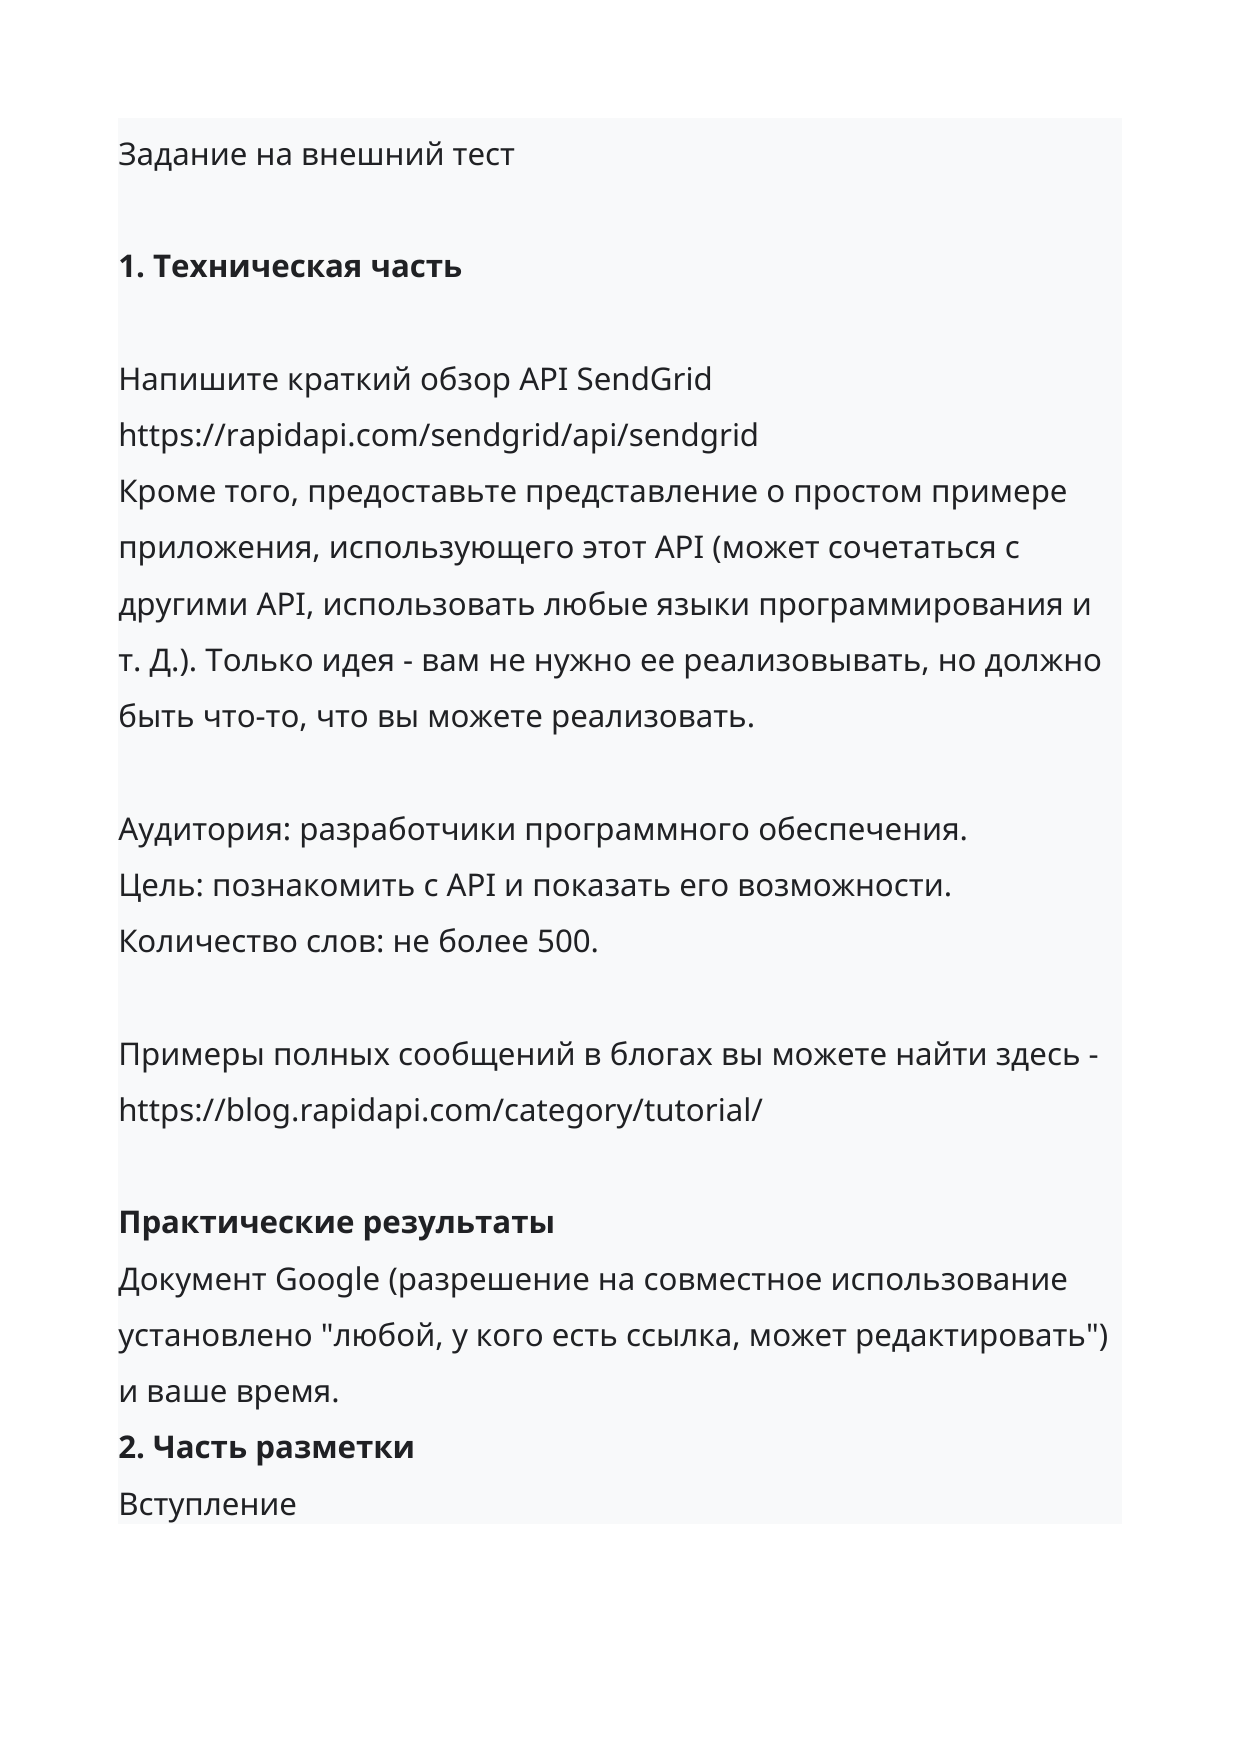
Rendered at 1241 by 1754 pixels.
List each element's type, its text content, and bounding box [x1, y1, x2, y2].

text https://rapidapi.com/sendgrid/api/sendgrid [118, 399, 1122, 456]
text Практические результаты [118, 1187, 1122, 1243]
text Кроме того, предоставьте представление о простом примере приложения, использующего этот API (может сочетаться с другими API, использовать любые языки программирования и т. Д.). Только идея - вам не нужно ее реализовывать, но должно быть что-то, что вы можете реализовать. [118, 456, 1122, 737]
text Документ Google (разрешение на совместное использование установлено "любой, у кого есть ссылка, может редактировать") и ваше время. [118, 1243, 1122, 1412]
text 1. Техническая часть [118, 231, 1122, 287]
text Количество слов: не более 500. [118, 906, 1122, 962]
text Цель: познакомить с API и показать его возможности. [118, 849, 1122, 906]
text Вступление [118, 1468, 1122, 1524]
text Задание на внешний тест [118, 118, 1122, 174]
text Аудитория: разработчики программного обеспечения. [118, 793, 1122, 849]
text Примеры полных сообщений в блогах вы можете найти здесь - https://blog.rapidapi.com/category/tutorial/ [118, 1018, 1122, 1131]
text Напишите краткий обзор API SendGrid [118, 343, 1122, 399]
text 2. Часть разметки [118, 1412, 1122, 1468]
